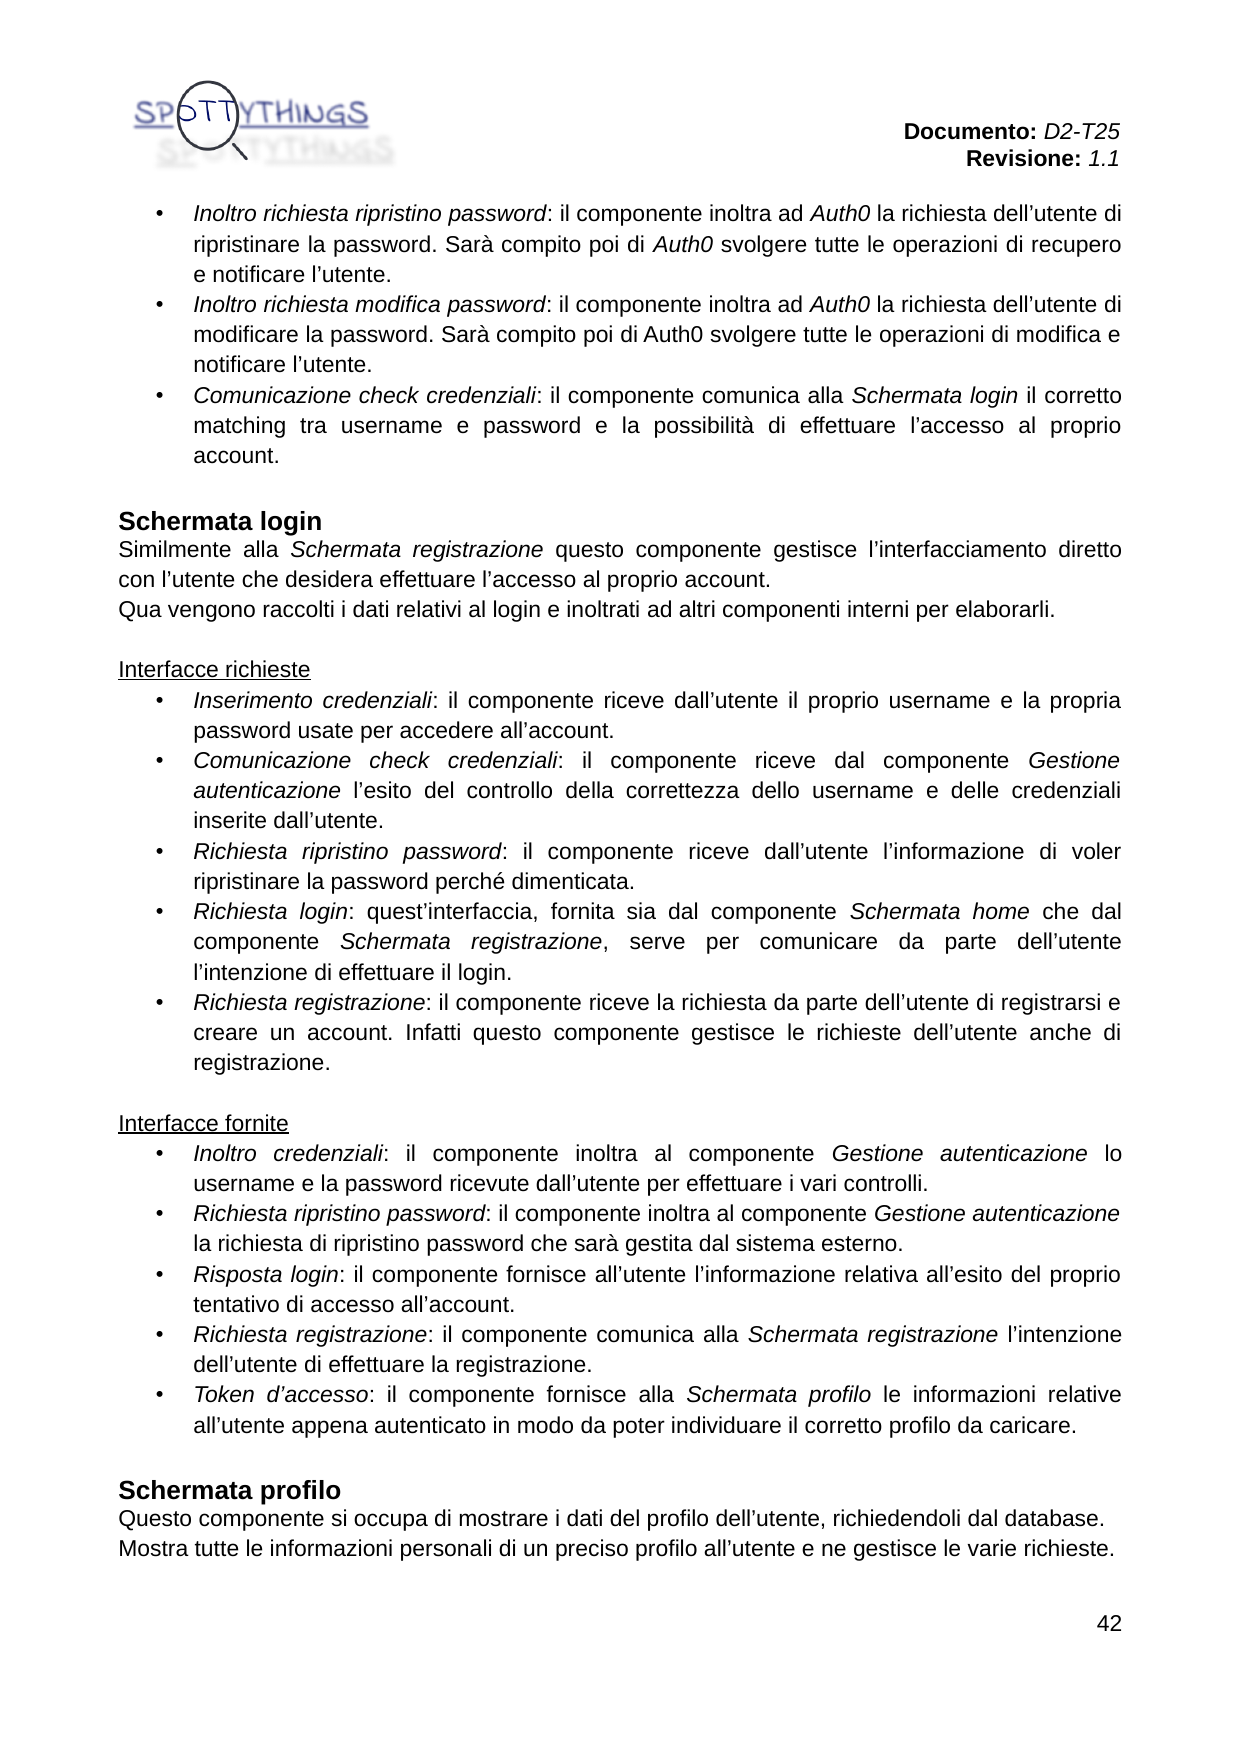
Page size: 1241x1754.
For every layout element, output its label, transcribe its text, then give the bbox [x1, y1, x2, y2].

text Similmente alla Schermata registrazione questo componente gestisce l’interfacciamento diretto con l’utente che desidera effettuare l’accesso al proprio account. [118, 536, 1122, 592]
text Interfacce richieste [118, 656, 1122, 683]
subtitle Schermata profilo [118, 1475, 1122, 1505]
picture [123, 73, 399, 187]
text Mostra tutte le informazioni personali di un preciso profilo all’utente e ne gestisce le varie richieste. [118, 1535, 1122, 1562]
list Inoltro richiesta ripristino password: il componente inoltra ad Auth0 la richiesta dell’utente di ripristinare la password. Sarà compito poi di Auth0 svolgere tutte le operazioni di recupero e notificare l’utente. [156, 200, 1122, 287]
list Inoltro richiesta modifica password: il componente inoltra ad Auth0 la richiesta dell’utente di modificare la password. Sarà compito poi di Auth0 svolgere tutte le operazioni di modifica e notificare l’utente. [156, 291, 1122, 378]
text Questo componente si occupa di mostrare i dati del profilo dell’utente, richiedendoli dal database. [118, 1505, 1122, 1531]
text Qua vengono raccolti i dati relativi al login e inoltrati ad altri componenti interni per elaborarli. [118, 596, 1122, 622]
list Token d’accesso: il componente fornisce alla Schermata profilo le informazioni relative all’utente appena autenticato in modo da poter individuare il corretto profilo da caricare. [156, 1381, 1122, 1438]
list Richiesta login: quest’interfaccia, fornita sia dal componente Schermata home che dal componente Schermata registrazione, serve per comunicare da parte dell’utente l’intenzione di effettuare il login. [156, 898, 1122, 985]
list Inserimento credenziali: il componente riceve dall’utente il proprio username e la propria password usate per accedere all’account. [156, 687, 1122, 743]
list Richiesta ripristino password: il componente inoltra al componente Gestione autenticazione la richiesta di ripristino password che sarà gestita dal sistema esterno. [156, 1200, 1122, 1257]
list Comunicazione check credenziali: il componente riceve dal componente Gestione autenticazione l’esito del controllo della correttezza dello username e delle credenziali inserite dall’utente. [156, 747, 1122, 834]
list Richiesta registrazione: il componente comunica alla Schermata registrazione l’intenzione dell’utente di effettuare la registrazione. [156, 1321, 1122, 1377]
text Interfacce fornite [118, 1109, 1122, 1136]
list Risposta login: il componente fornisce all’utente l’informazione relativa all’esito del proprio tentativo di accesso all’account. [156, 1261, 1122, 1317]
list Inoltro credenziali: il componente inoltra al componente Gestione autenticazione lo username e la password ricevute dall’utente per effettuare i vari controlli. [156, 1140, 1122, 1196]
list Richiesta registrazione: il componente riceve la richiesta da parte dell’utente di registrarsi e creare un account. Infatti questo componente gestisce le richieste dell’utente anche di registrazione. [156, 989, 1122, 1075]
subtitle Schermata login [118, 505, 1122, 536]
list Richiesta ripristino password: il componente riceve dall’utente l’informazione di voler ripristinare la password perché dimenticata. [156, 838, 1122, 894]
list Comunicazione check credenziali: il componente comunica alla Schermata login il corretto matching tra username e password e la possibilità di effettuare l’accesso al proprio account. [156, 382, 1122, 468]
